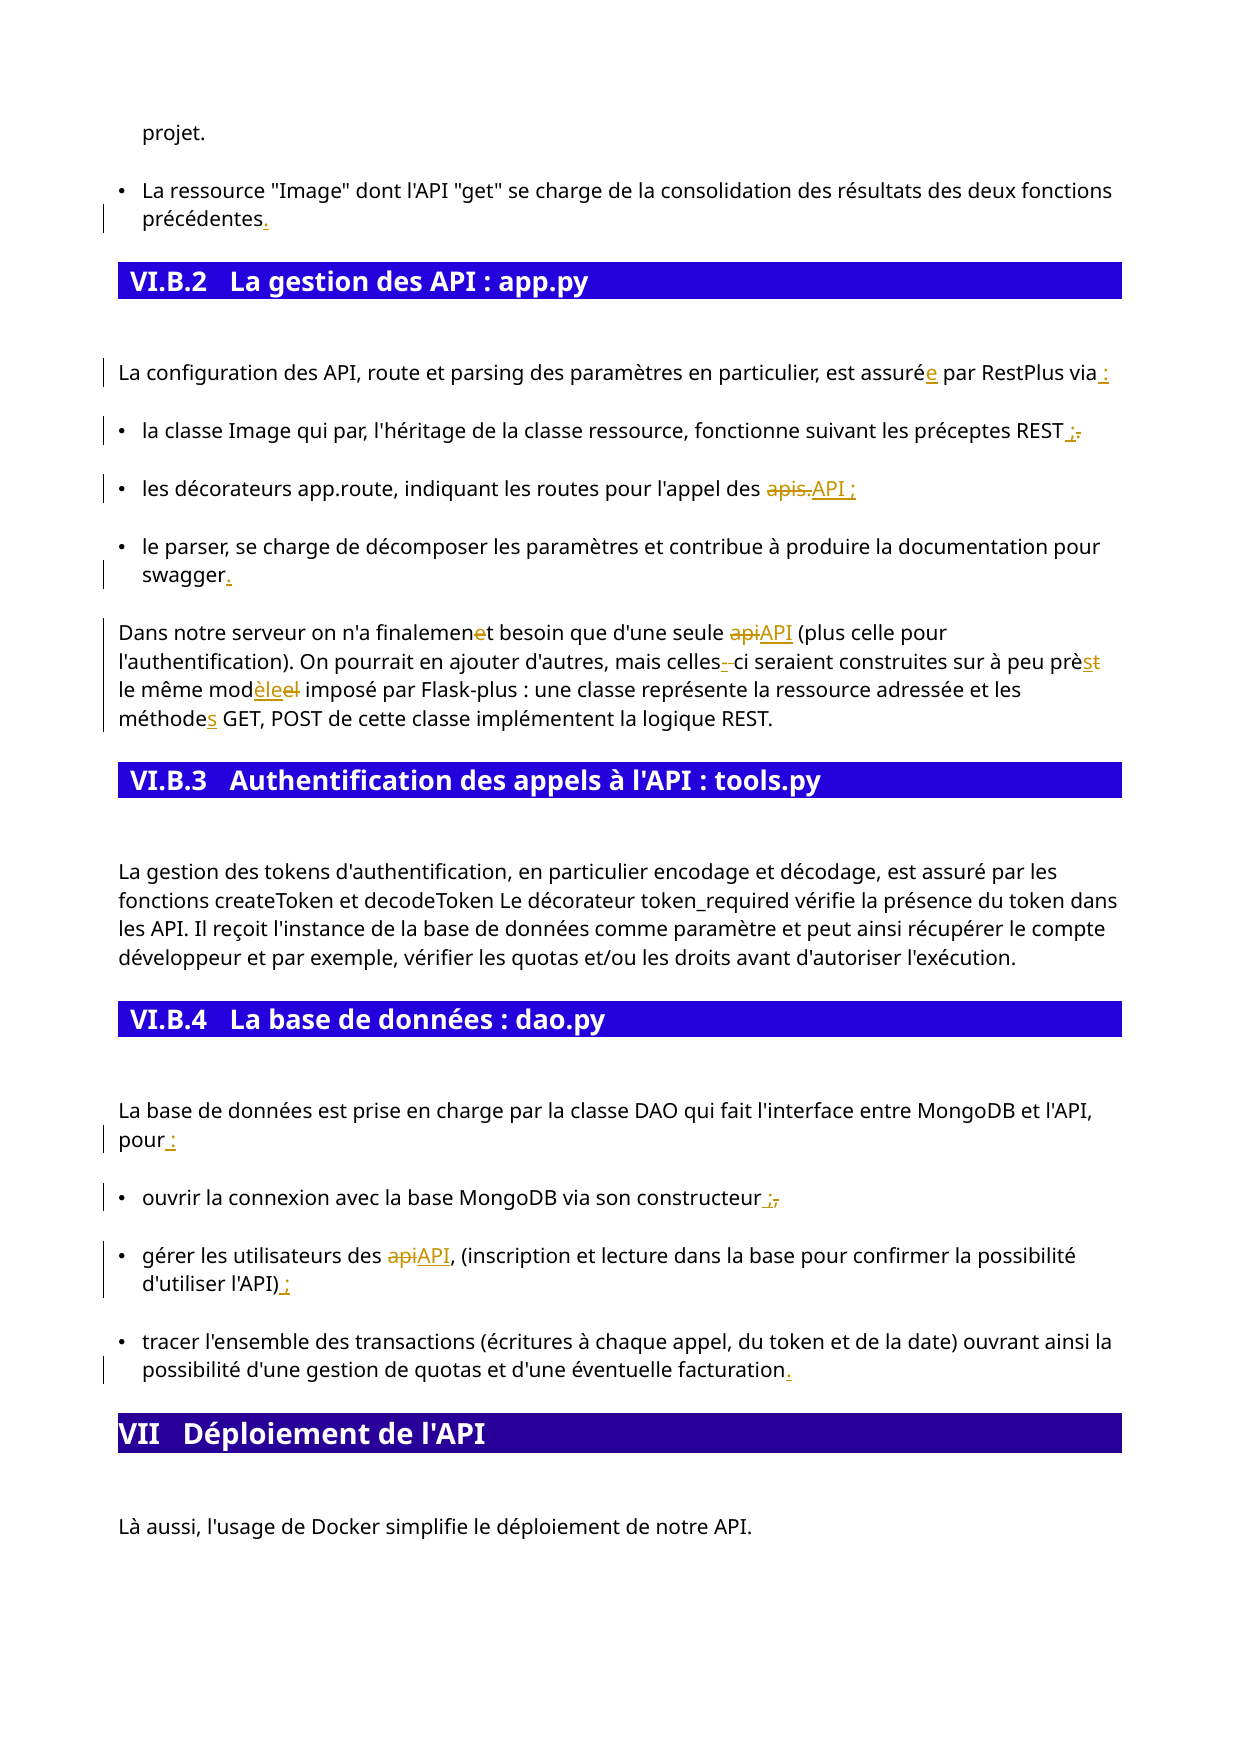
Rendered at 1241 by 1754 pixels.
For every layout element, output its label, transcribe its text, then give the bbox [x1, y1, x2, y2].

list tracer l'ensemble des transactions (écritures à chaque appel, du token et de la date) ouvrant ainsi la possibilité d'une gestion de quotas et d'une éventuelle facturation. [118, 1327, 1122, 1384]
list ouvrir la connexion avec la base MongoDB via son constructeur ; [118, 1183, 1122, 1211]
list gérer les utilisateurs des API, (inscription et lecture dans la base pour confirmer la possibilité d'utiliser l'API) ; [118, 1241, 1122, 1298]
text La base de données est prise en charge par la classe DAO qui fait l'interface entre MongoDB et l'API, pour : [118, 1096, 1122, 1153]
list La ressource "Image" dont l'API "get" se charge de la consolidation des résultats des deux fonctions précédentes. [118, 176, 1122, 233]
list le parser, se charge de décomposer les paramètres et contribue à produire la documentation pour swagger. [118, 532, 1122, 589]
list projet. [118, 118, 1122, 147]
subtitle La base de données : dao.py [118, 1001, 1122, 1037]
text La configuration des API, route et parsing des paramètres en particulier, est assurée par RestPlus via : [118, 358, 1122, 387]
subtitle La gestion des API : app.py [118, 262, 1122, 299]
subtitle Déploiement de l'API [118, 1413, 1122, 1453]
list les décorateurs app.route, indiquant les routes pour l'appel des API ; [118, 474, 1122, 502]
text La gestion des tokens d'authentification, en particulier encodage et décodage, est assuré par les fonctions createToken et decodeToken Le décorateur token_required vérifie la présence du token dans les API. Il reçoit l'instance de la base de données comme paramètre et peut ainsi récupérer le compte développeur et par exemple, vérifier les quotas et/ou les droits avant d'autoriser l'exécution. [118, 857, 1122, 971]
list la classe Image qui par, l'héritage de la classe ressource, fonctionne suivant les préceptes REST ; [118, 416, 1122, 444]
text Dans notre serveur on n'a finalement besoin que d'une seule API (plus celle pour l'authentification). On pourrait en ajouter d'autres, mais celles-ci seraient construites sur à peu près le même modèle imposé par Flask-plus : une classe représente la ressource adressée et les méthodes GET, POST de cette classe implémentent la logique REST. [118, 618, 1122, 732]
text Là aussi, l'usage de Docker simplifie le déploiement de notre API. [118, 1512, 1122, 1541]
subtitle Authentification des appels à l'API : tools.py [118, 762, 1122, 798]
